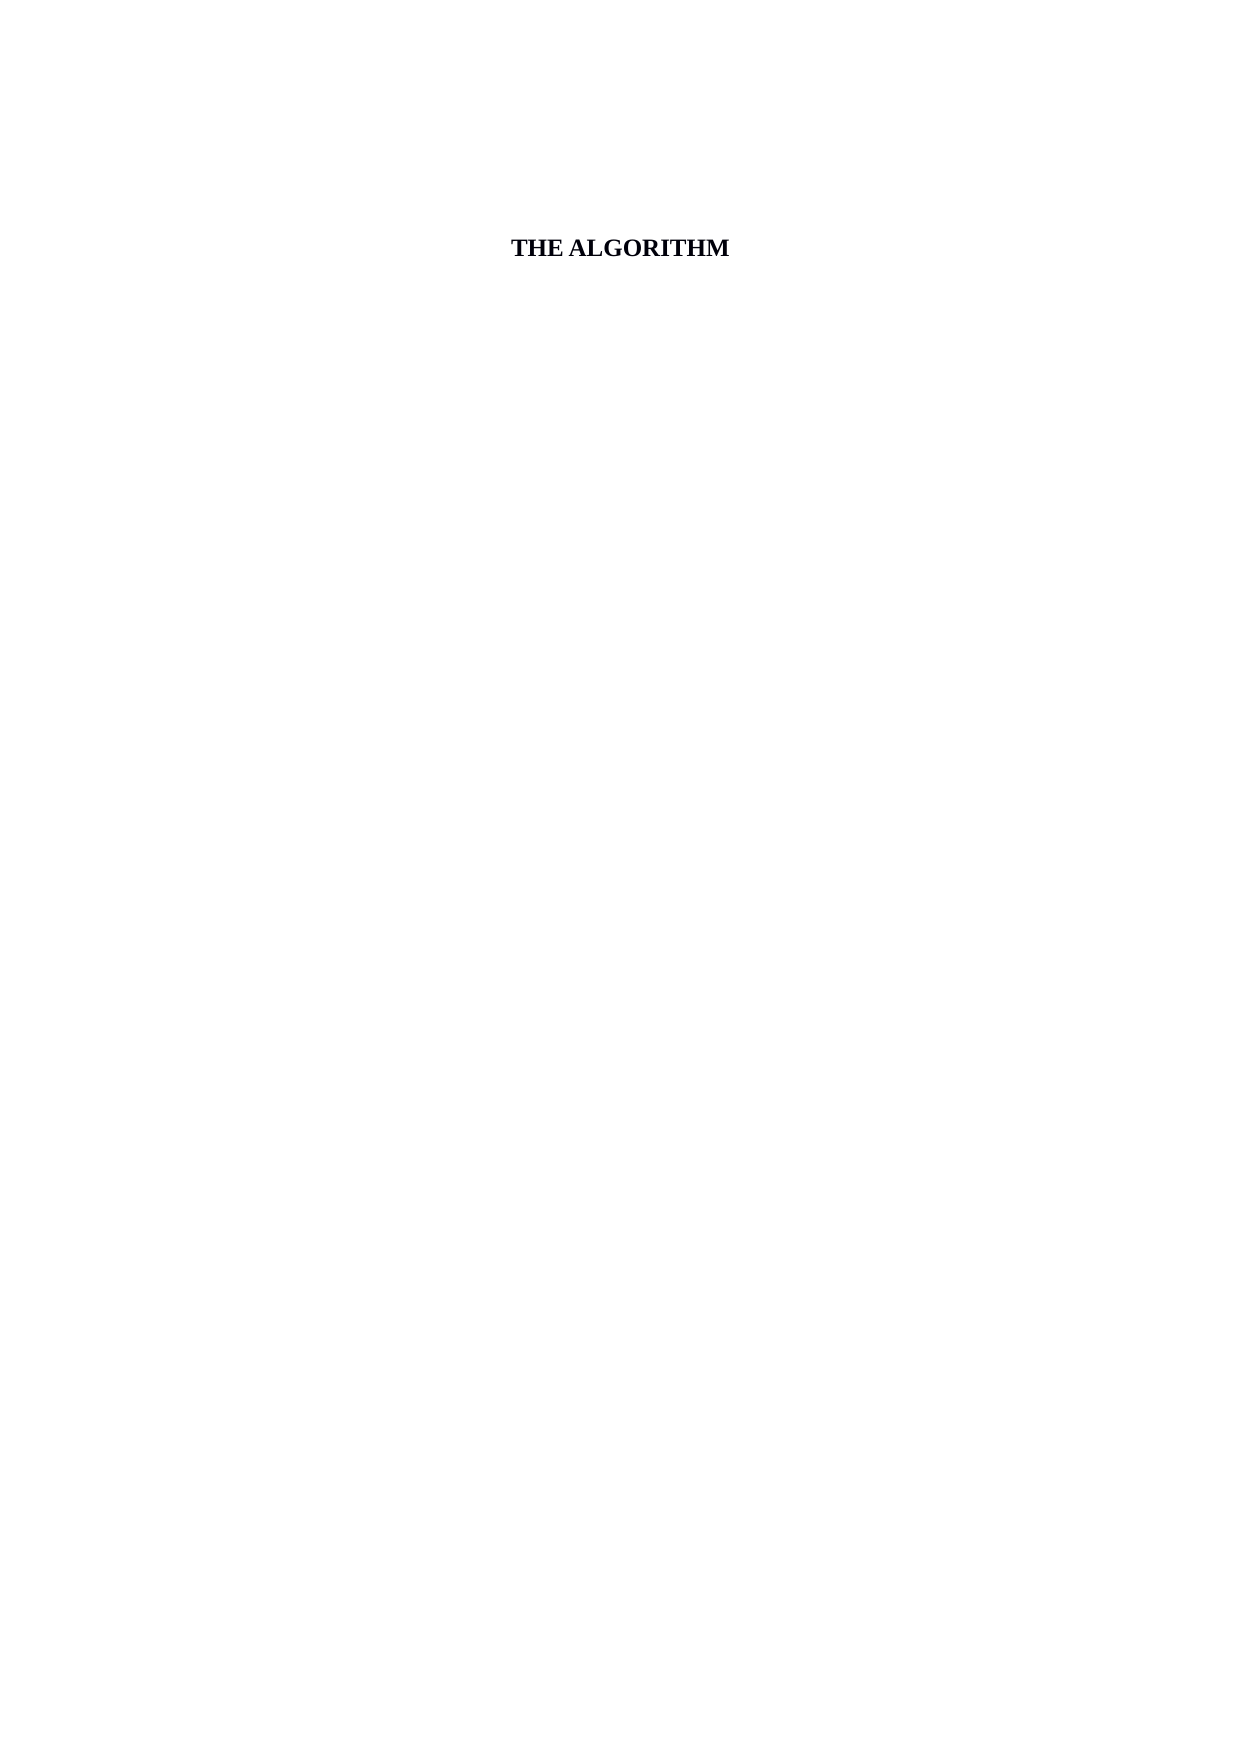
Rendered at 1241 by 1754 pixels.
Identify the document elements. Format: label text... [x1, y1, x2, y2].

text THE ALGORITHM [118, 233, 1122, 262]
